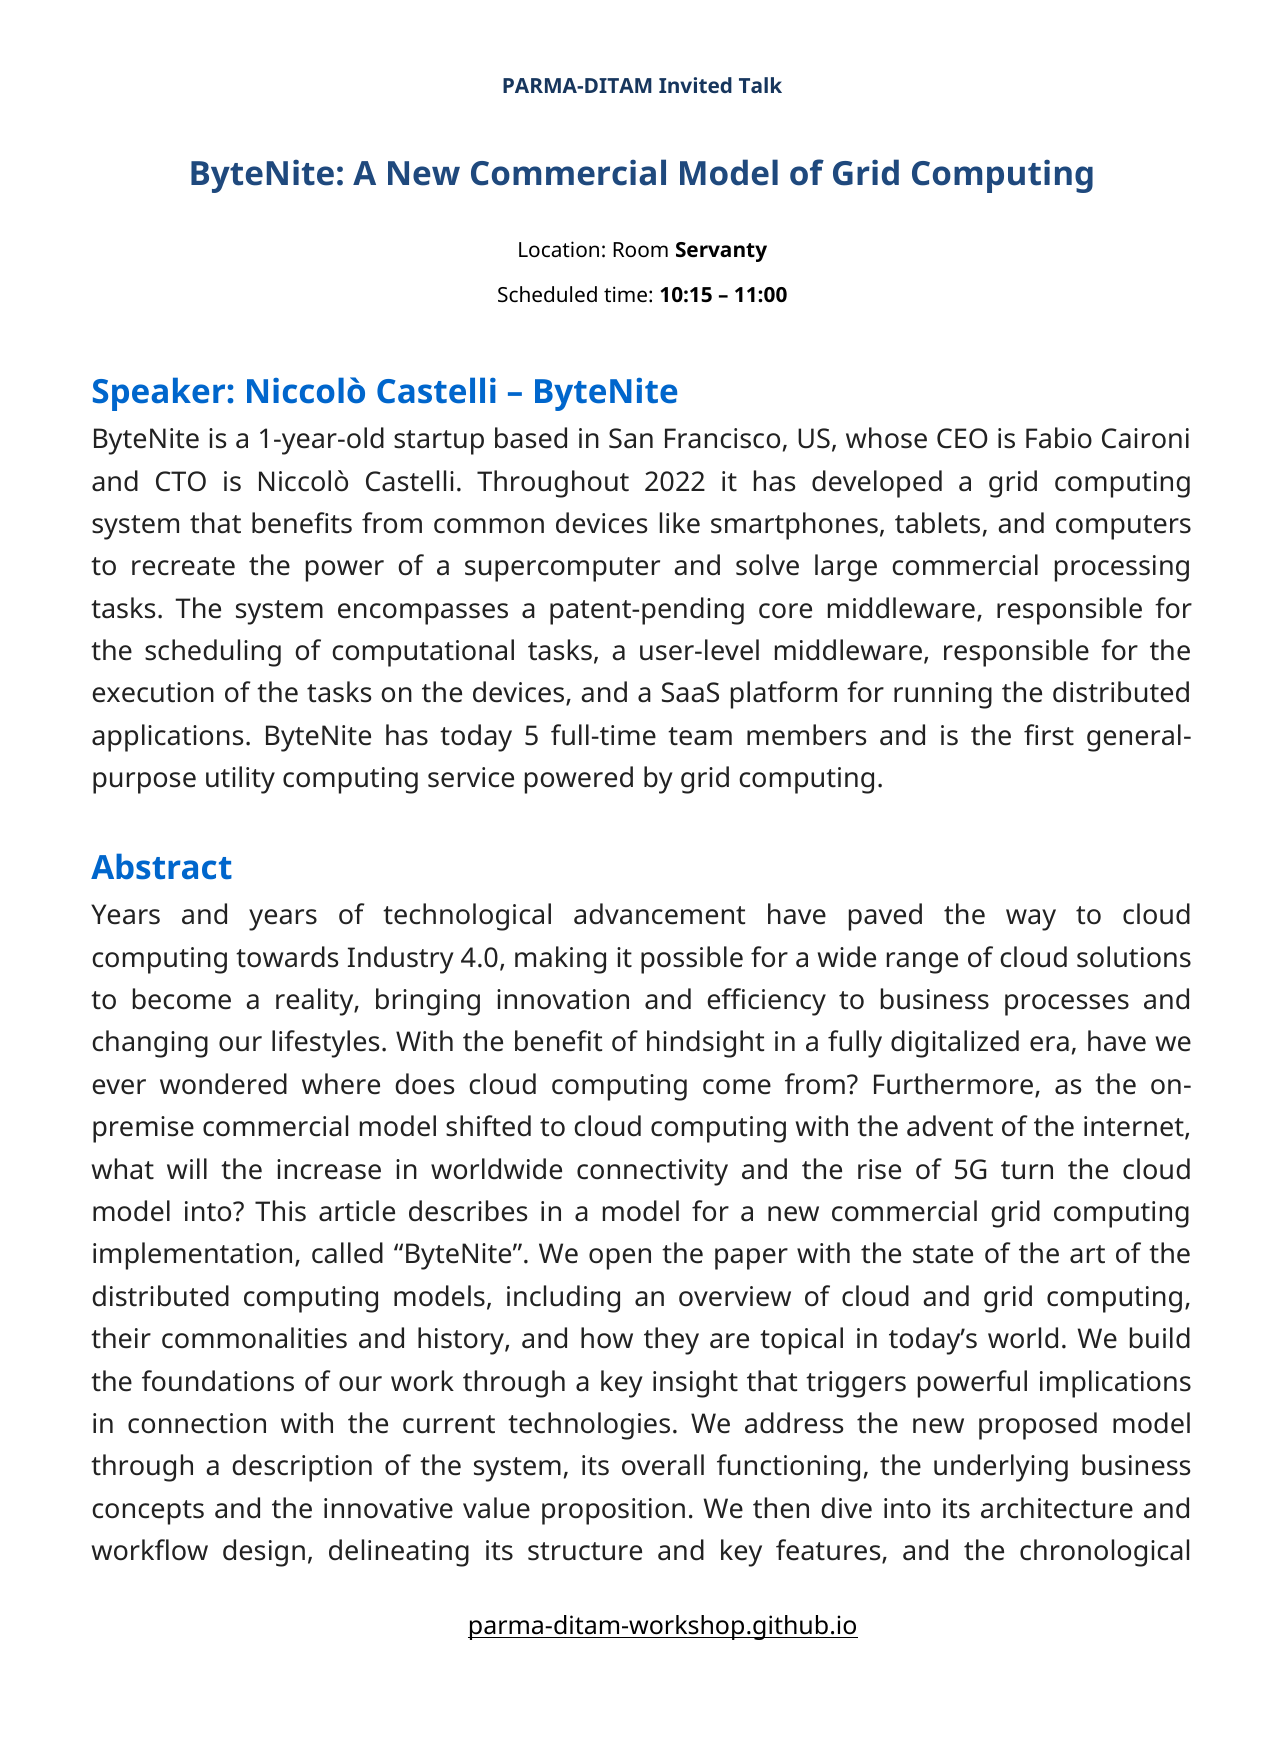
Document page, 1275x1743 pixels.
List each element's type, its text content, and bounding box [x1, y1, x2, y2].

text Scheduled time: 10:15 – 11:00 [91, 280, 1193, 308]
text Speaker: Niccolò Castelli – ByteNite [91, 367, 1193, 413]
text Abstract [91, 843, 1193, 889]
text ByteNite: A New Commercial Model of Grid Computing [91, 150, 1193, 195]
text ByteNite is a 1-year-old startup based in San Francisco, US, whose CEO is Fabio Caironi and CTO is Niccolò Castelli. Throughout 2022 it has developed a grid computing system that benefits from common devices like smartphones, tablets, and computers to recreate the power of a supercomputer and solve large commercial processing tasks. The system encompasses a patent-pending core middleware, responsible for the scheduling of computational tasks, a user-level middleware, responsible for the execution of the tasks on the devices, and a SaaS platform for running the distributed applications. ByteNite has today 5 full-time team members and is the first general-purpose utility computing service powered by grid computing. [91, 419, 1193, 796]
text Years and years of technological advancement have paved the way to cloud computing towards Industry 4.0, making it possible for a wide range of cloud solutions to become a reality, bringing innovation and efficiency to business processes and changing our lifestyles. With the benefit of hindsight in a fully digitalized era, have we ever wondered where does cloud computing come from? Furthermore, as the on-premise commercial model shifted to cloud computing with the advent of the internet, what will the increase in worldwide connectivity and the rise of 5G turn the cloud model into? This article describes in a model for a new commercial grid computing implementation, called “ByteNite”. We open the paper with the state of the art of the distributed computing models, including an overview of cloud and grid computing, their commonalities and history, and how they are topical in today’s world. We build the foundations of our work through a key insight that triggers powerful implications in connection with the current technologies. We address the new proposed model through a description of the system, its overall functioning, the underlying business concepts and the innovative value proposition. We then dive into its architecture and workflow design, delineating its structure and key features, and the chronological [91, 896, 1193, 1568]
text Location: Room Servanty [91, 235, 1193, 263]
